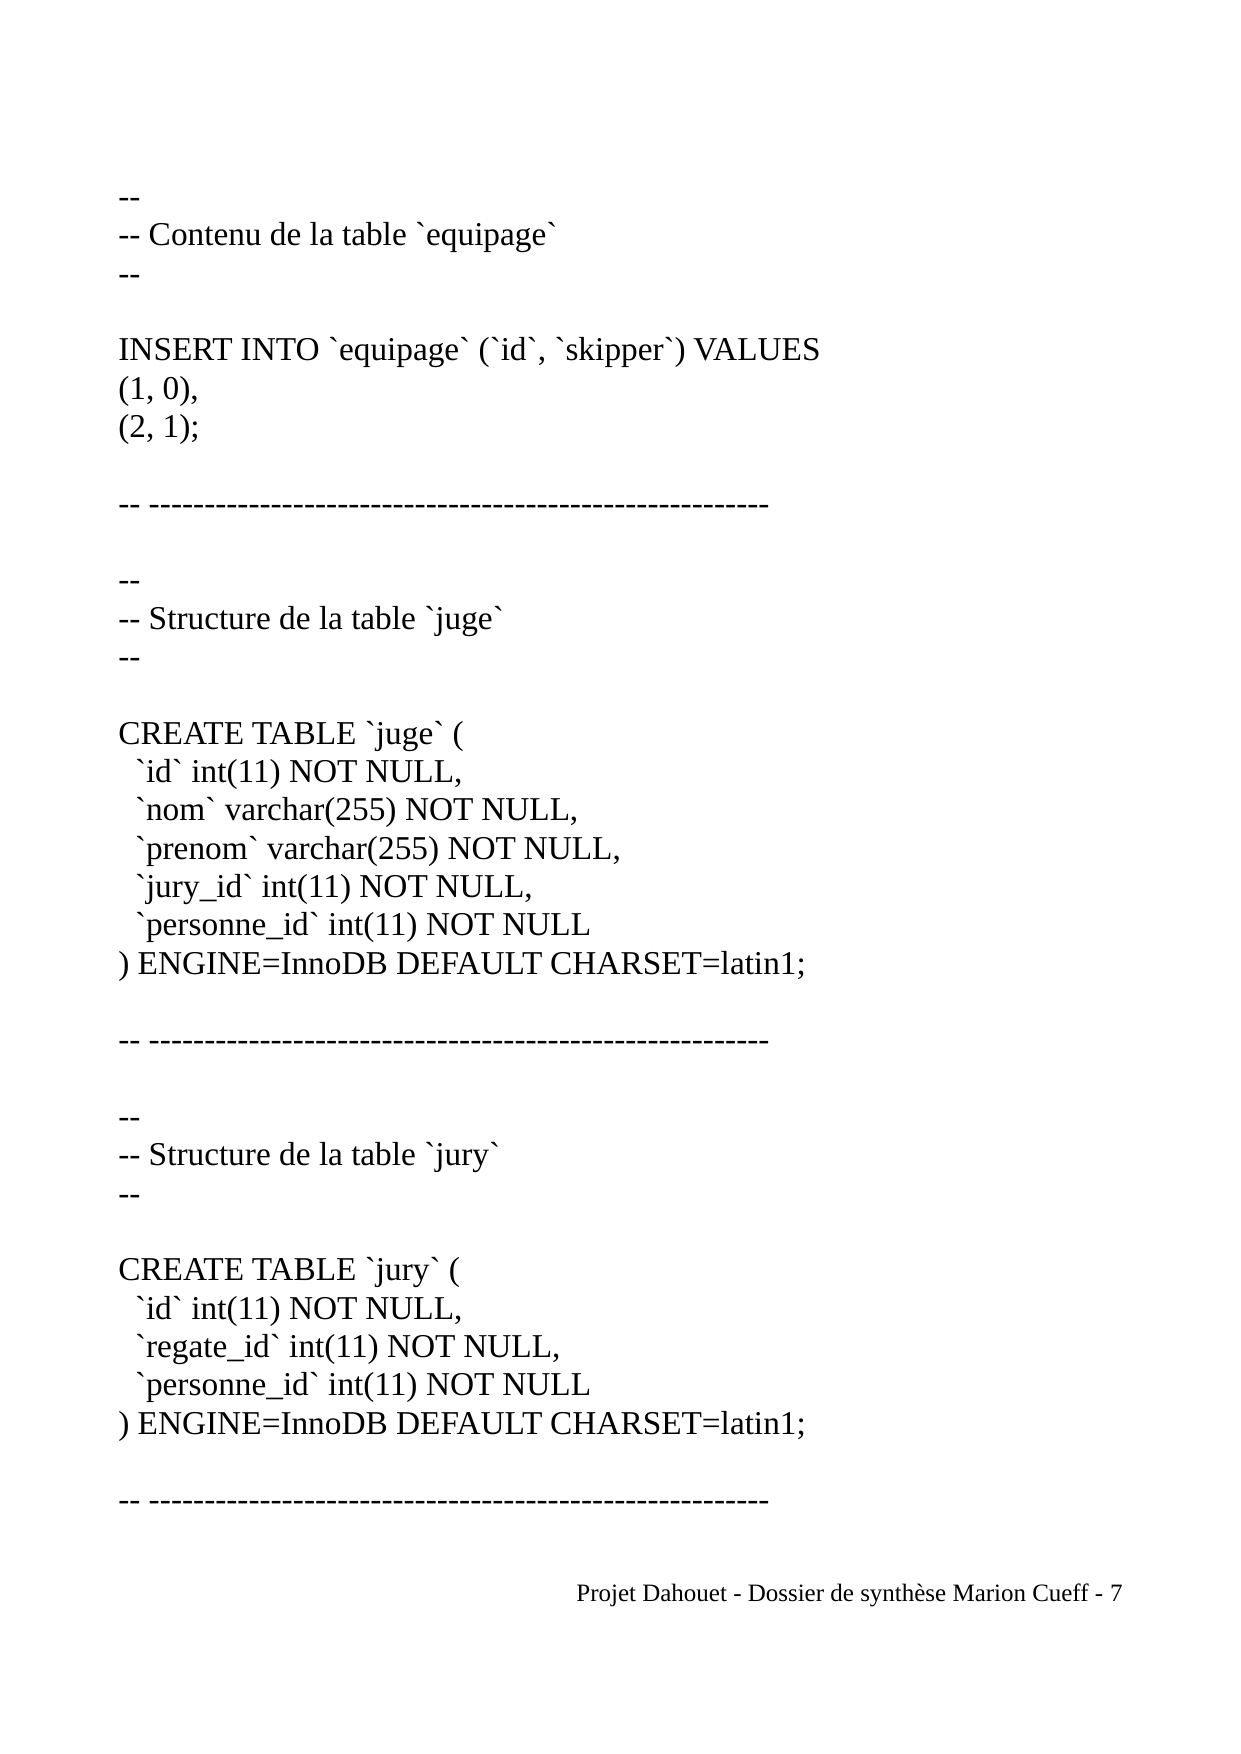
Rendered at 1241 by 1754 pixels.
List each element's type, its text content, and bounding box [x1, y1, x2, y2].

text `jury_id` int(11) NOT NULL, [118, 866, 1122, 905]
text -- -------------------------------------------------------- [118, 483, 1122, 521]
text `personne_id` int(11) NOT NULL [118, 1365, 1122, 1403]
text -- -------------------------------------------------------- [118, 1020, 1122, 1058]
text -- Structure de la table `juge` [118, 598, 1122, 636]
text -- Contenu de la table `equipage` [118, 215, 1122, 253]
text `id` int(11) NOT NULL, [118, 751, 1122, 790]
text CREATE TABLE `juge` ( [118, 713, 1122, 751]
text CREATE TABLE `jury` ( [118, 1250, 1122, 1288]
text `personne_id` int(11) NOT NULL [118, 905, 1122, 943]
text `nom` varchar(255) NOT NULL, [118, 790, 1122, 828]
text -- [118, 253, 1122, 291]
text -- [118, 1173, 1122, 1211]
text -- Structure de la table `jury` [118, 1135, 1122, 1173]
text (1, 0), [118, 368, 1122, 406]
text INSERT INTO `equipage` (`id`, `skipper`) VALUES [118, 330, 1122, 368]
text -- [118, 1096, 1122, 1135]
text `id` int(11) NOT NULL, [118, 1288, 1122, 1326]
text -- [118, 636, 1122, 675]
text -- [118, 176, 1122, 215]
text -- [118, 560, 1122, 598]
text ) ENGINE=InnoDB DEFAULT CHARSET=latin1; [118, 943, 1122, 981]
text `prenom` varchar(255) NOT NULL, [118, 828, 1122, 866]
text -- -------------------------------------------------------- [118, 1480, 1122, 1518]
text `regate_id` int(11) NOT NULL, [118, 1326, 1122, 1365]
text ) ENGINE=InnoDB DEFAULT CHARSET=latin1; [118, 1403, 1122, 1441]
text (2, 1); [118, 406, 1122, 445]
